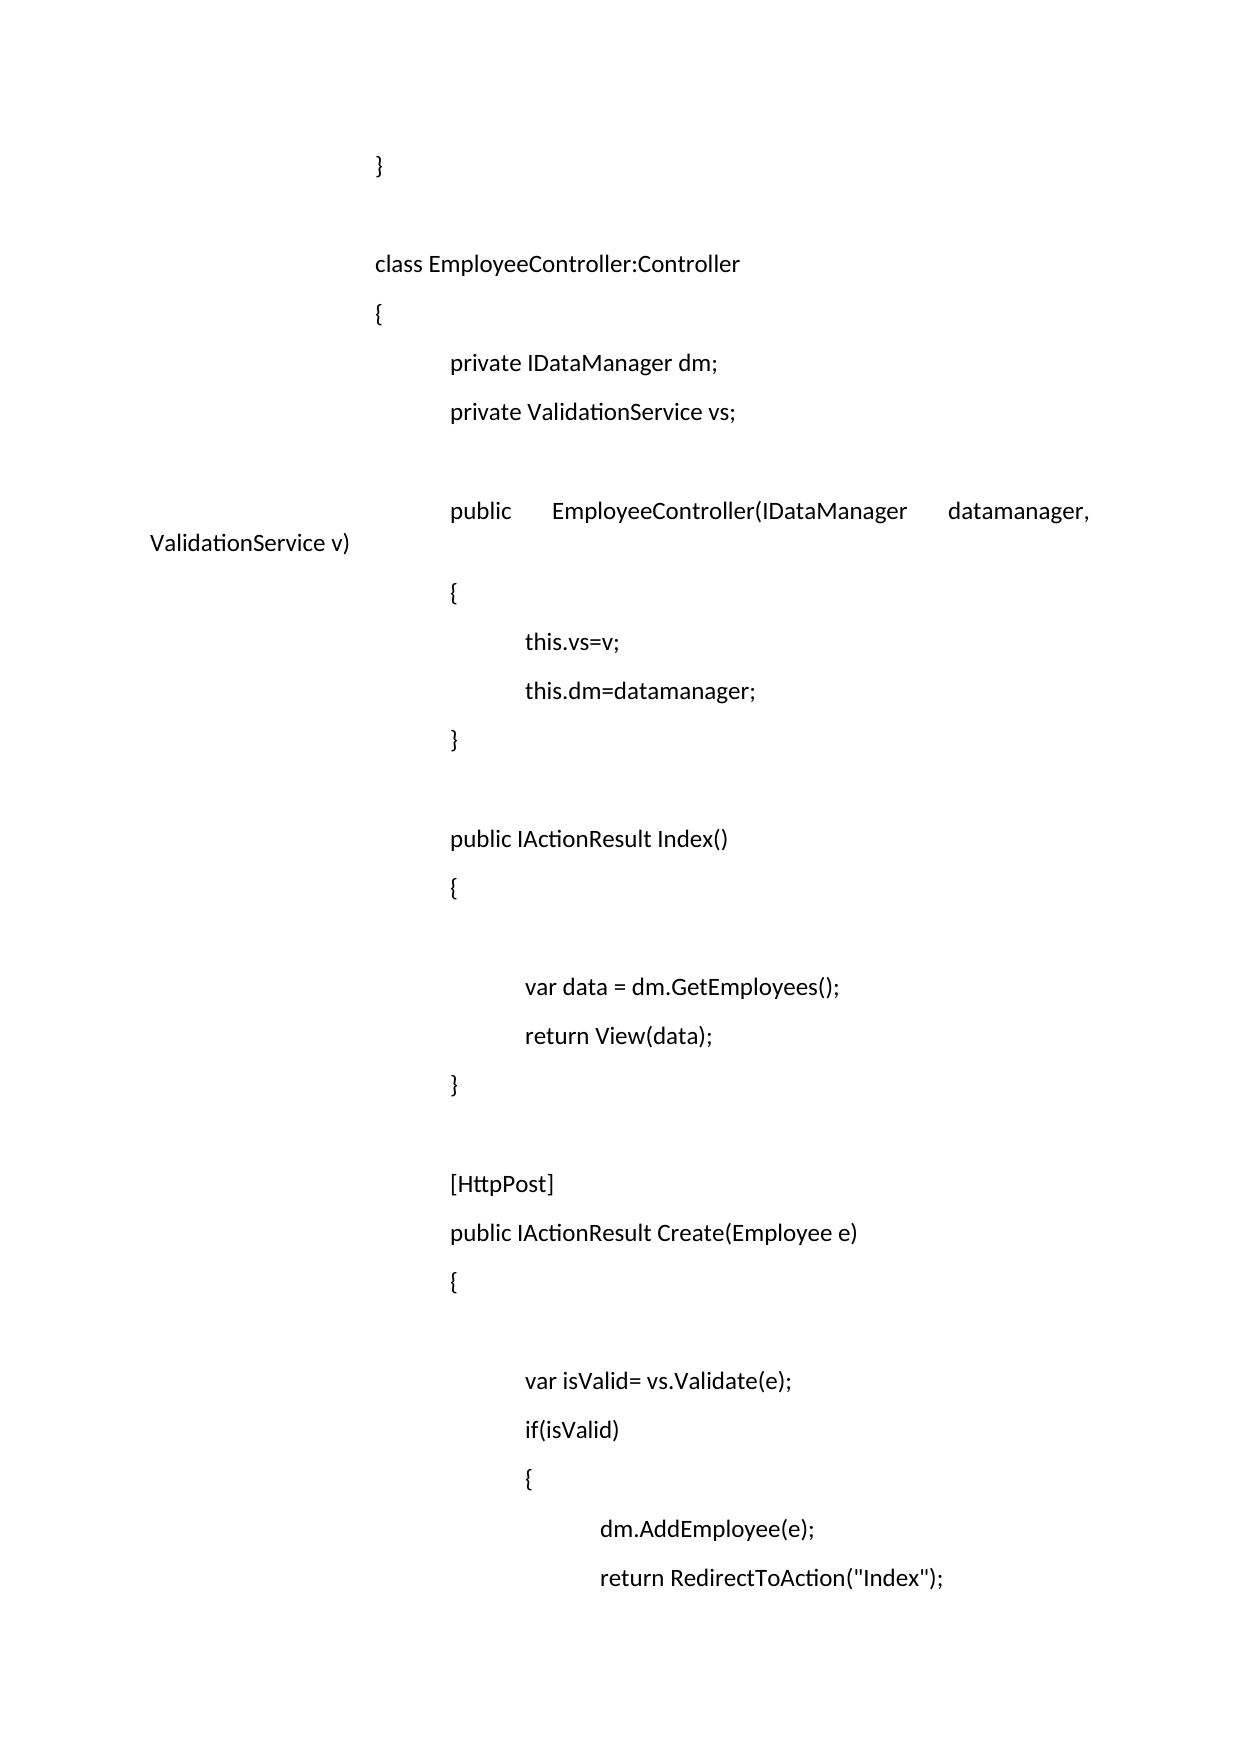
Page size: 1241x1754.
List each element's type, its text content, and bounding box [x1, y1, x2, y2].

text class EmployeeController:Controller [150, 248, 1090, 279]
text { [150, 1464, 1090, 1494]
text { [150, 577, 1090, 607]
text { [150, 872, 1090, 903]
text } [150, 724, 1090, 755]
text public IActionResult Index() [150, 823, 1090, 854]
text var isValid= vs.Validate(e); [150, 1365, 1090, 1396]
text } [150, 1069, 1090, 1100]
text private ValidationService vs; [150, 396, 1090, 427]
text var data = dm.GetEmployees(); [150, 971, 1090, 1001]
text } [150, 150, 1090, 181]
text public IActionResult Create(Employee e) [150, 1217, 1090, 1248]
text return View(data); [150, 1020, 1090, 1051]
text dm.AddEmployee(e); [150, 1513, 1090, 1543]
text this.dm=datamanager; [150, 675, 1090, 706]
text return RedirectToAction("Index"); [150, 1562, 1090, 1593]
text { [150, 298, 1090, 328]
text this.vs=v; [150, 626, 1090, 657]
text private IDataManager dm; [150, 347, 1090, 378]
text [HttpPost] [150, 1168, 1090, 1198]
text public EmployeeController(IDataManager datamanager, ValidationService v) [150, 495, 1090, 558]
text if(isValid) [150, 1414, 1090, 1445]
text { [150, 1267, 1090, 1297]
